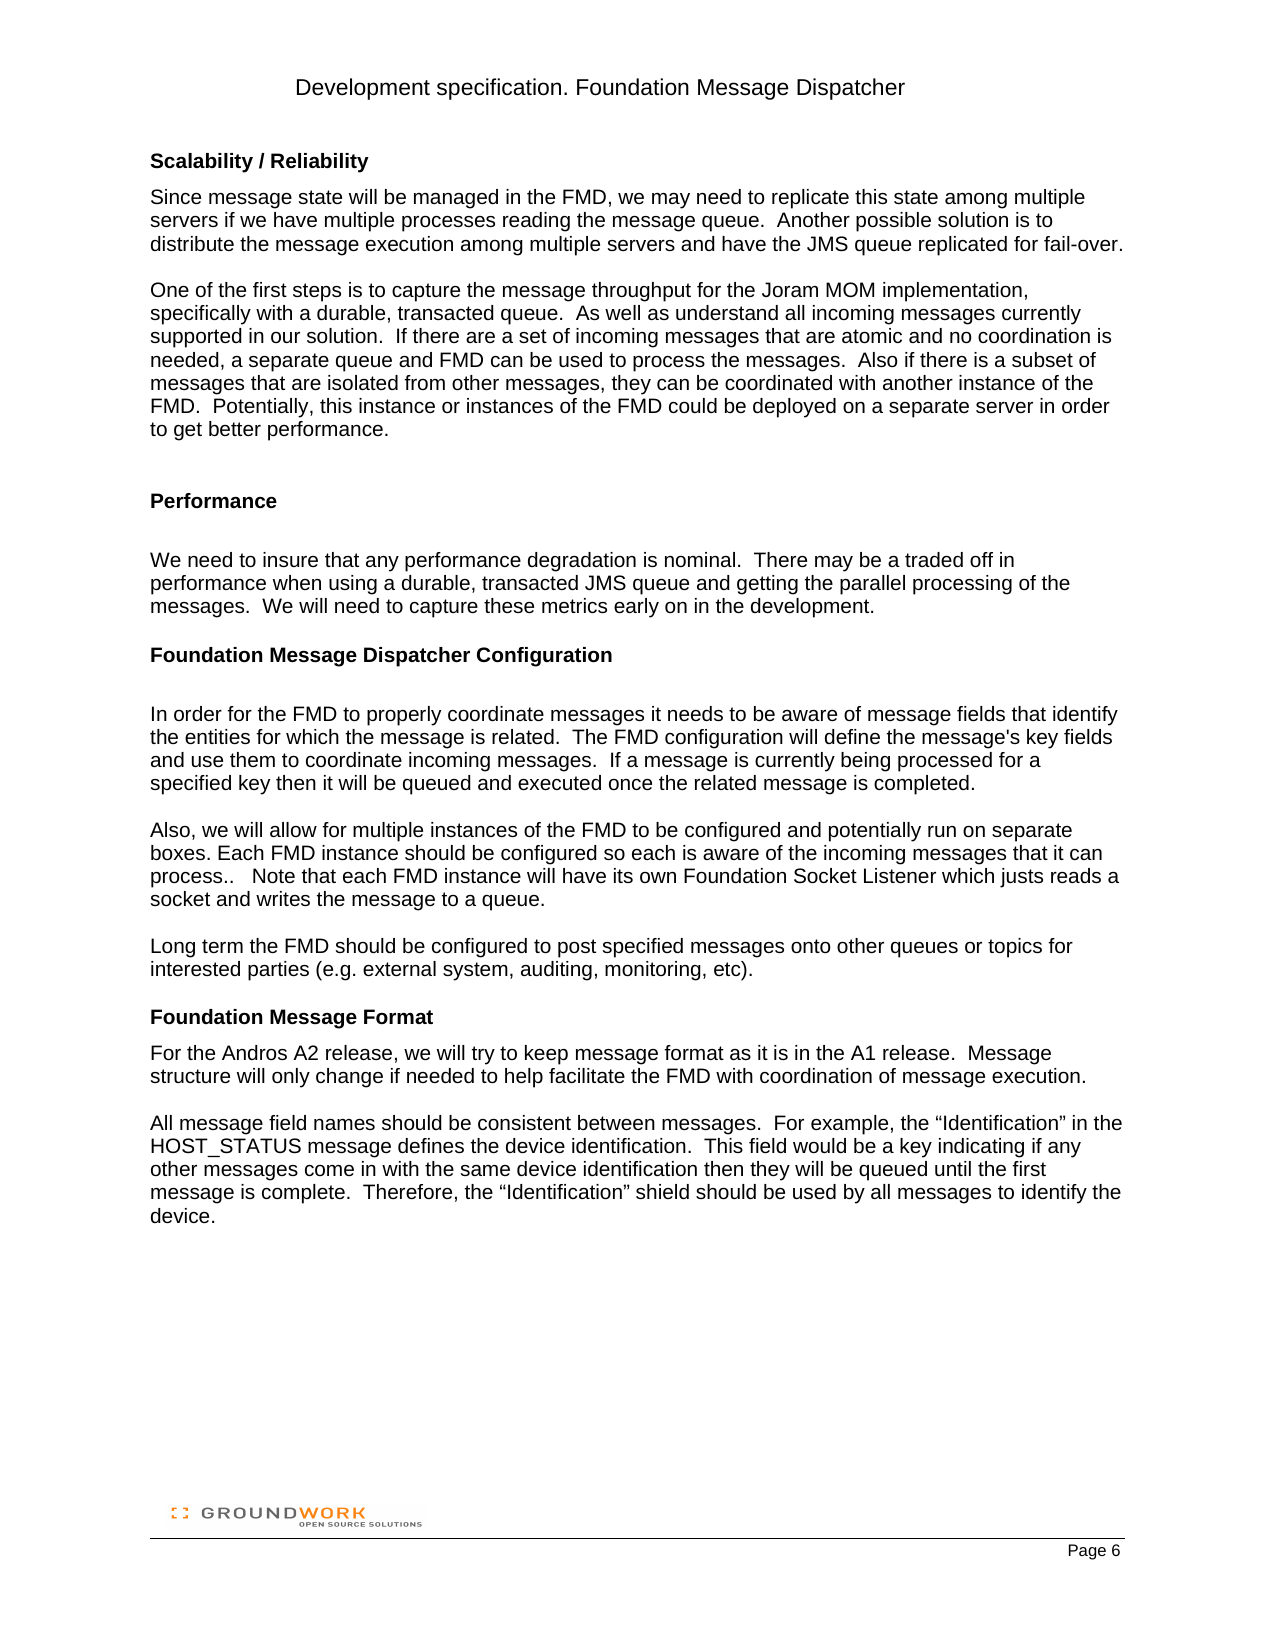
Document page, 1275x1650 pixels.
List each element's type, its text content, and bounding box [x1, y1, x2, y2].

text Long term the FMD should be configured to post specified messages onto other queues or topics for interested parties (e.g. external system, auditing, monitoring, etc). [150, 934, 1125, 981]
text In order for the FMD to properly coordinate messages it needs to be aware of message fields that identify the entities for which the message is related. The FMD configuration will define the message's key fields and use them to coordinate incoming messages. If a message is currently being processed for a specified key then it will be queued and executed once the related message is completed. [150, 702, 1125, 795]
text We need to insure that any performance degradation is nominal. There may be a traded off in performance when using a durable, transacted JMS queue and getting the parallel processing of the messages. We will need to capture these metrics early on in the development. [150, 548, 1125, 618]
text All message field names should be consistent between messages. For example, the “Identification” in the HOST_STATUS message defines the device identification. This field would be a key indicating if any other messages come in with the same device identification then they will be queued until the first message is complete. Therefore, the “Identification” shield should be used by all messages to identify the device. [150, 1111, 1125, 1227]
text Since message state will be managed in the FMD, we may need to replicate this state among multiple servers if we have multiple processes reading the message queue. Another possible solution is to distribute the message execution among multiple servers and have the JMS queue replicated for fail-over. [150, 186, 1125, 255]
subtitle Scalability / Reliability [150, 150, 1125, 173]
picture [166, 1504, 429, 1530]
subtitle Foundation Message Format [150, 1006, 1125, 1029]
text For the Andros A2 release, we will try to keep message format as it is in the A1 release. Message structure will only change if needed to help facilitate the FMD with coordination of message execution. [150, 1042, 1125, 1088]
text Also, we will allow for multiple instances of the FMD to be configured and potentially run on separate boxes. Each FMD instance should be configured so each is aware of the incoming messages that it can process.. Note that each FMD instance will have its own Foundation Socket Listener which justs reads a socket and writes the message to a queue. [150, 818, 1125, 911]
text One of the first steps is to capture the message throughput for the Joram MOM implementation, specifically with a durable, transacted queue. As well as understand all incoming messages currently supported in our solution. If there are a set of incoming messages that are atomic and no coordination is needed, a separate queue and FMD can be used to process the messages. Also if there is a subset of messages that are isolated from other messages, they can be coordinated with another instance of the FMD. Potentially, this instance or instances of the FMD could be deployed on a separate server in order to get better performance. [150, 279, 1125, 441]
subtitle Performance [150, 489, 1125, 513]
subtitle Foundation Message Dispatcher Configuration [150, 643, 1125, 666]
